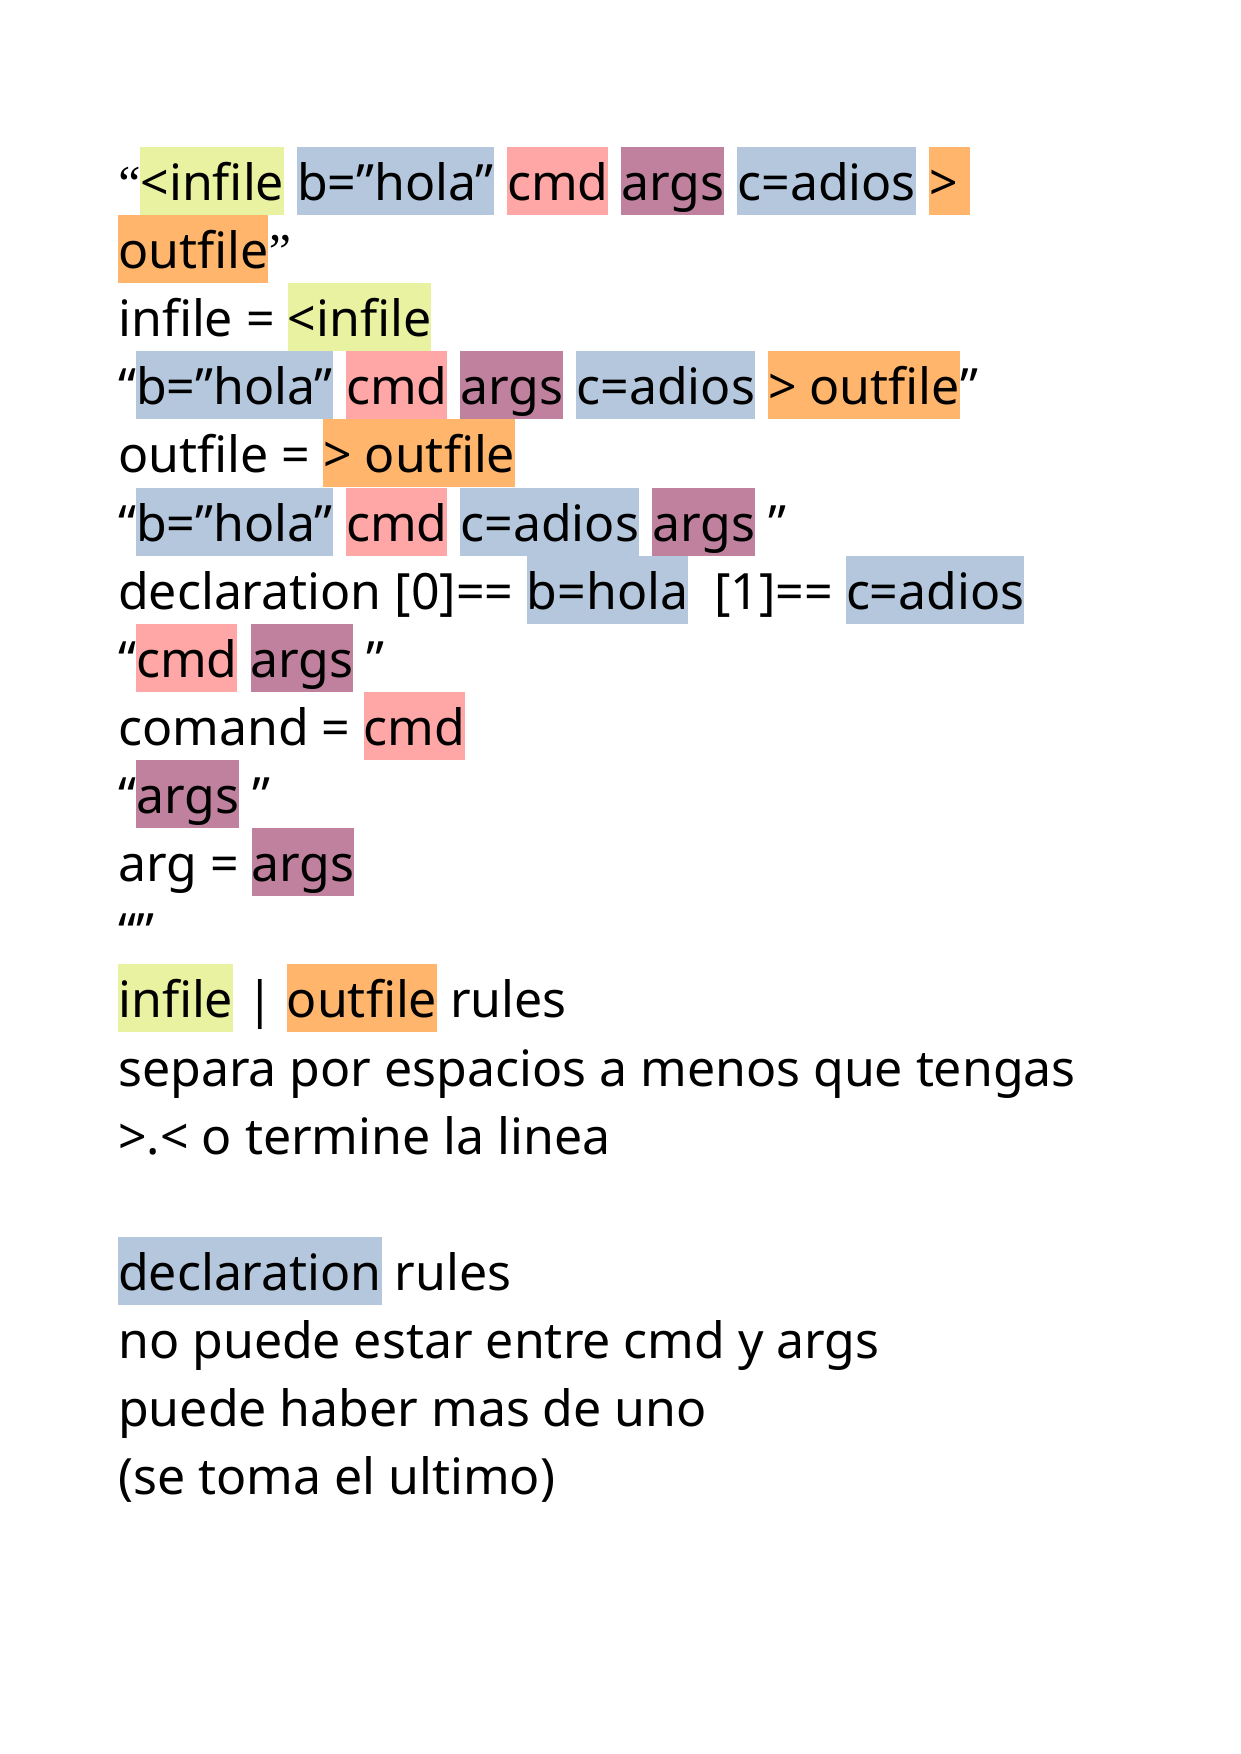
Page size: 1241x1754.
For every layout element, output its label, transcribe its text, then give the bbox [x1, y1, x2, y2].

text “b=”hola” cmd args c=adios > outfile” [118, 351, 1122, 419]
text “args ” [118, 760, 1122, 828]
text arg = args [118, 828, 1122, 896]
text outfile = > outfile [118, 419, 1122, 487]
text comand = cmd [118, 692, 1122, 760]
text “” [118, 896, 1122, 964]
text no puede estar entre cmd y args [118, 1305, 1122, 1373]
text (se toma el ultimo) [118, 1441, 1122, 1509]
text “cmd args ” [118, 624, 1122, 692]
text infile | outfile rules [118, 964, 1122, 1032]
text infile = <infile [118, 283, 1122, 351]
text “<infile b=”hola” cmd args c=adios > outfile” [118, 147, 1122, 283]
text “b=”hola” cmd c=adios args ” [118, 487, 1122, 556]
text separa por espacios a menos que tengas >.< o termine la linea [118, 1032, 1122, 1169]
text declaration [0]== b=hola [1]== c=adios [118, 556, 1122, 624]
text puede haber mas de uno [118, 1373, 1122, 1441]
text declaration rules [118, 1237, 1122, 1305]
